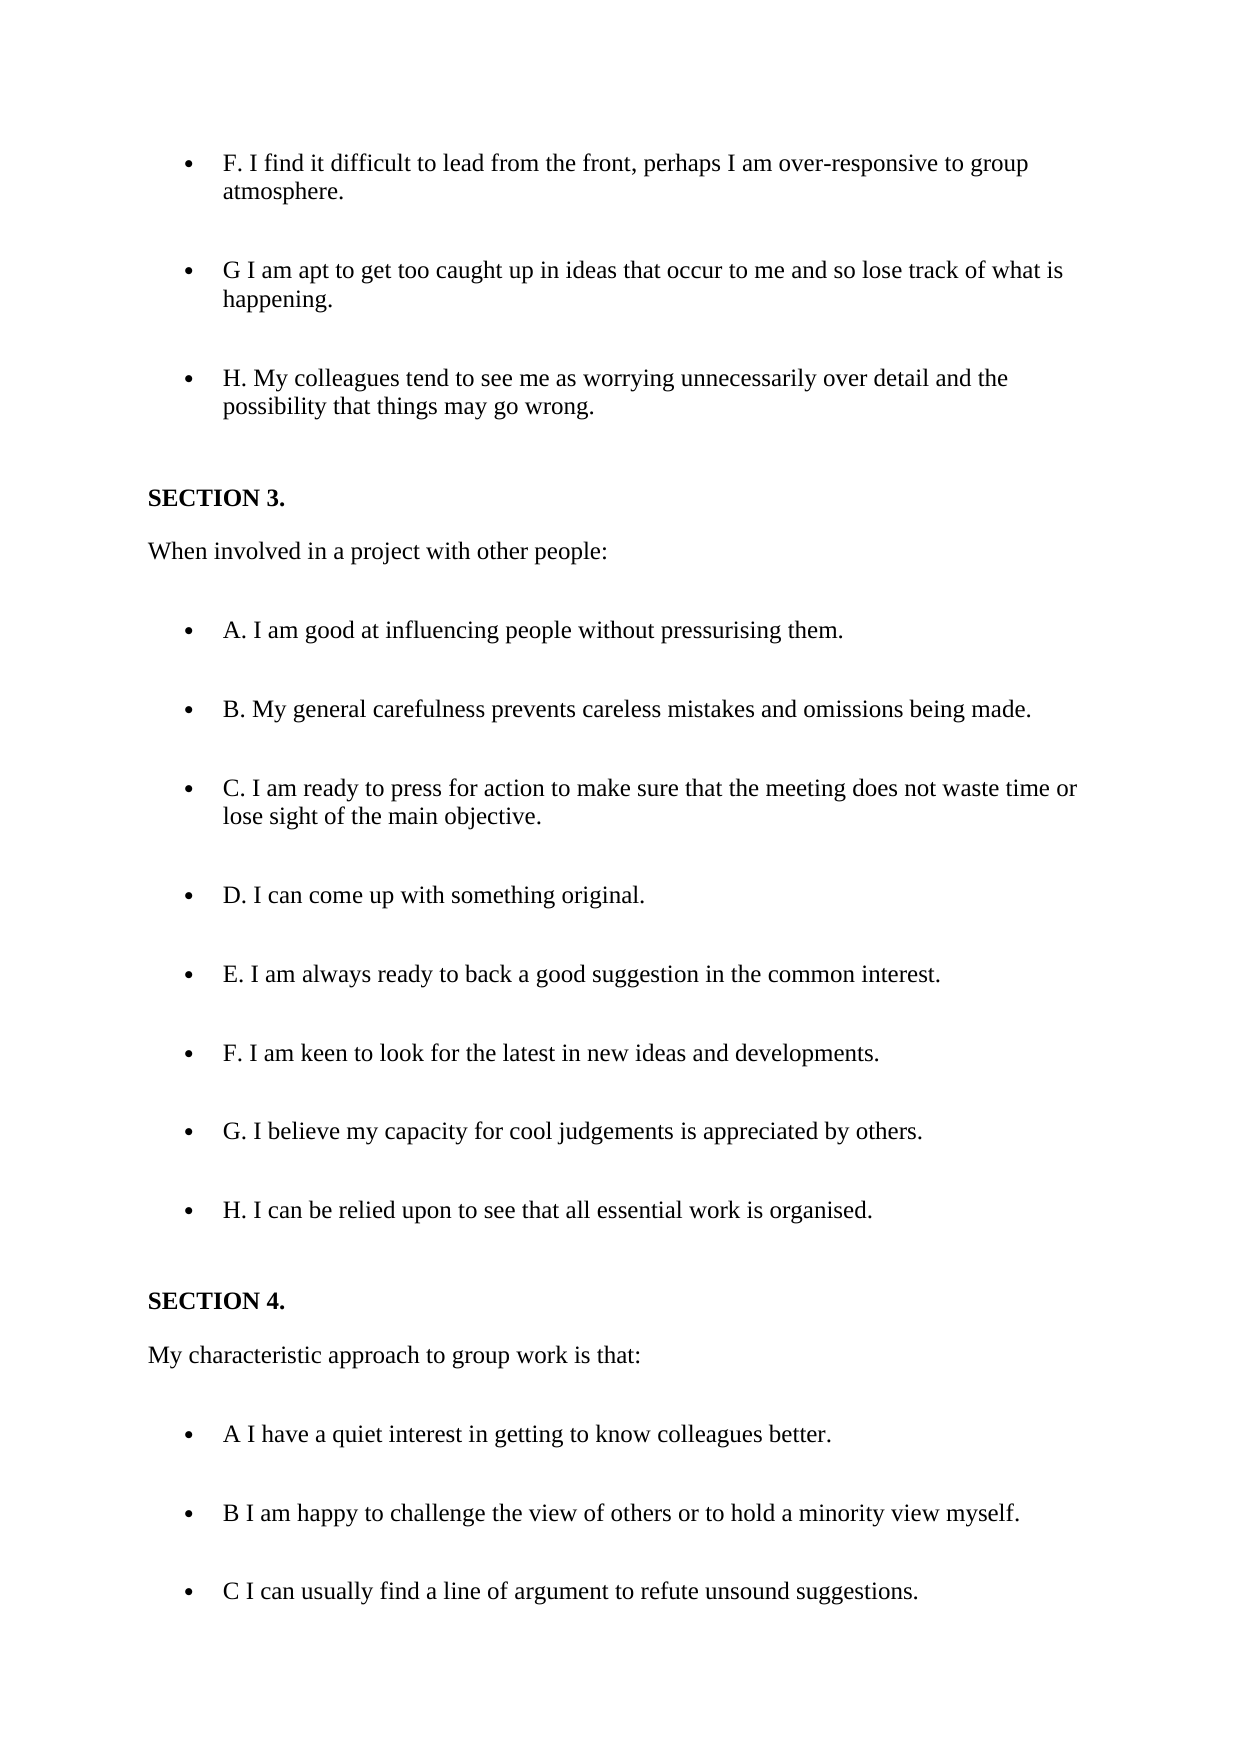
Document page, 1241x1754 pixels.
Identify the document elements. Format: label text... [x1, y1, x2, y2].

list C I can usually find a line of argument to refute unsound suggestions. [185, 1576, 1093, 1605]
list F. I find it difficult to lead from the front, perhaps I am over-responsive to group atmosphere. [185, 148, 1093, 205]
list H. I can be relied upon to see that all essential work is organised. [185, 1195, 1093, 1224]
list G I am apt to get too caught up in ideas that occur to me and so lose track of what is happening. [185, 255, 1093, 313]
list B. My general carefulness prevents careless mistakes and omissions being made. [185, 694, 1093, 723]
list C. I am ready to press for action to make sure that the meeting does not waste time or lose sight of the main objective. [185, 773, 1093, 830]
subtitle SECTION 4. [148, 1286, 1093, 1315]
list B I am happy to challenge the view of others or to hold a minority view myself. [185, 1498, 1093, 1526]
text My characteristic approach to group work is that: [148, 1340, 1093, 1369]
subtitle SECTION 3. [148, 483, 1093, 511]
list G. I believe my capacity for cool judgements is appreciated by others. [185, 1116, 1093, 1145]
list H. My colleagues tend to see me as worrying unnecessarily over detail and the possibility that things may go wrong. [185, 363, 1093, 420]
list E. I am always ready to back a good suggestion in the common interest. [185, 959, 1093, 988]
list A I have a quiet interest in getting to know colleagues better. [185, 1419, 1093, 1448]
text When involved in a project with other people: [148, 536, 1093, 565]
list A. I am good at influencing people without pressurising them. [185, 615, 1093, 644]
list F. I am keen to look for the latest in new ideas and developments. [185, 1038, 1093, 1066]
list D. I can come up with something original. [185, 880, 1093, 909]
